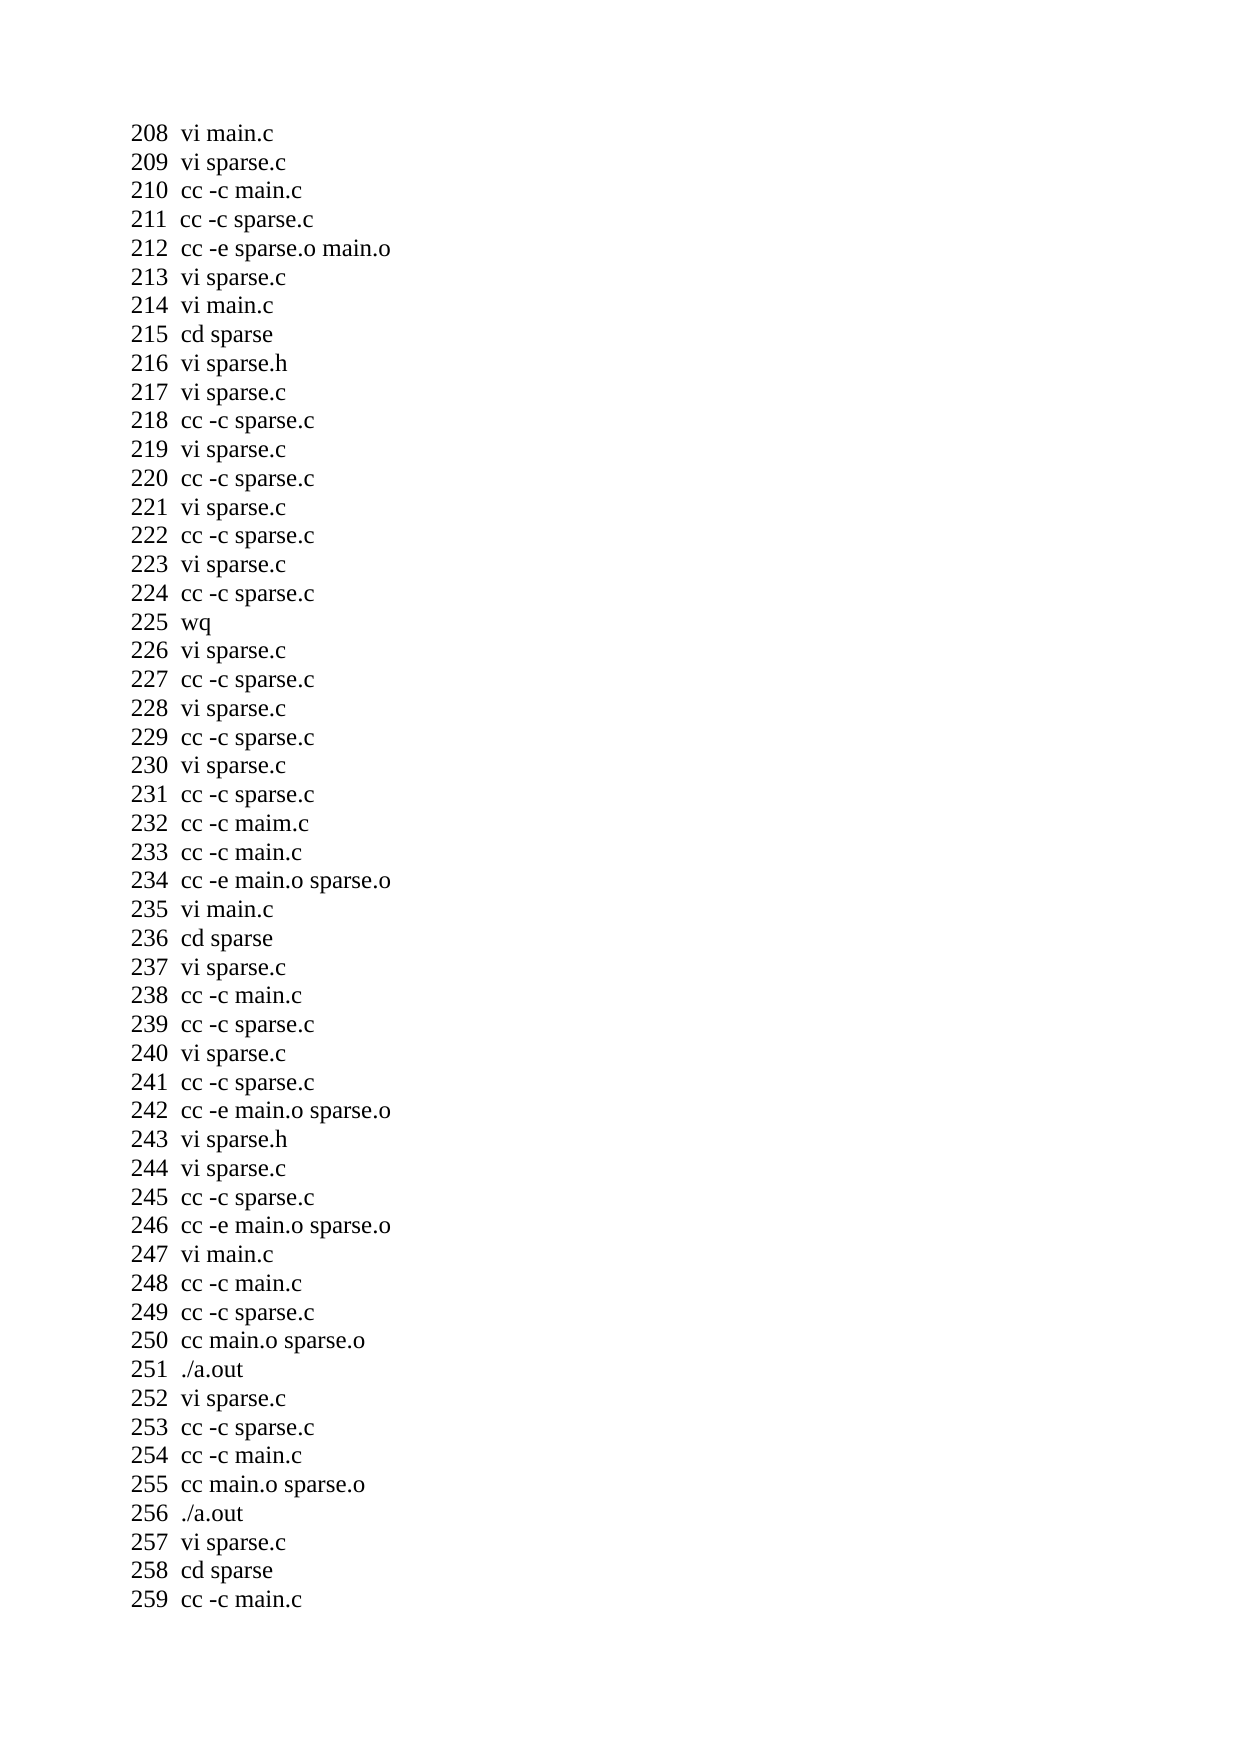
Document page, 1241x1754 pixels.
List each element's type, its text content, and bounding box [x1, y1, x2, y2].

text 218 cc -c sparse.c [118, 406, 1122, 434]
text 236 cd sparse [118, 923, 1122, 952]
text 233 cc -c main.c [118, 837, 1122, 866]
text 214 vi main.c [118, 291, 1122, 319]
text 215 cd sparse [118, 319, 1122, 348]
text 219 vi sparse.c [118, 434, 1122, 463]
text 246 cc -e main.o sparse.o [118, 1211, 1122, 1239]
text 247 vi main.c [118, 1239, 1122, 1268]
text 228 vi sparse.c [118, 693, 1122, 722]
text 244 vi sparse.c [118, 1153, 1122, 1182]
text 232 cc -c maim.c [118, 808, 1122, 837]
text 258 cd sparse [118, 1556, 1122, 1584]
text 243 vi sparse.h [118, 1124, 1122, 1153]
text 217 vi sparse.c [118, 377, 1122, 406]
text 255 cc main.o sparse.o [118, 1469, 1122, 1498]
text 252 vi sparse.c [118, 1383, 1122, 1412]
text 256 ./a.out [118, 1498, 1122, 1527]
text 242 cc -e main.o sparse.o [118, 1096, 1122, 1124]
text 234 cc -e main.o sparse.o [118, 866, 1122, 894]
text 235 vi main.c [118, 894, 1122, 923]
text 248 cc -c main.c [118, 1268, 1122, 1297]
text 208 vi main.c [118, 118, 1122, 147]
text 226 vi sparse.c [118, 636, 1122, 664]
text 227 cc -c sparse.c [118, 664, 1122, 693]
text 257 vi sparse.c [118, 1527, 1122, 1556]
text 216 vi sparse.h [118, 348, 1122, 377]
text 230 vi sparse.c [118, 751, 1122, 779]
text 241 cc -c sparse.c [118, 1067, 1122, 1096]
text 225 wq [118, 607, 1122, 636]
text 238 cc -c main.c [118, 981, 1122, 1009]
text 239 cc -c sparse.c [118, 1009, 1122, 1038]
text 221 vi sparse.c [118, 492, 1122, 521]
text 220 cc -c sparse.c [118, 463, 1122, 492]
text 245 cc -c sparse.c [118, 1182, 1122, 1211]
text 249 cc -c sparse.c [118, 1297, 1122, 1326]
text 237 vi sparse.c [118, 952, 1122, 981]
text 212 cc -e sparse.o main.o [118, 233, 1122, 262]
text 253 cc -c sparse.c [118, 1412, 1122, 1441]
text 222 cc -c sparse.c [118, 521, 1122, 549]
text 254 cc -c main.c [118, 1441, 1122, 1469]
text 250 cc main.o sparse.o [118, 1326, 1122, 1354]
text 229 cc -c sparse.c [118, 722, 1122, 751]
text 231 cc -c sparse.c [118, 779, 1122, 808]
text 224 cc -c sparse.c [118, 578, 1122, 607]
text 213 vi sparse.c [118, 262, 1122, 291]
text 240 vi sparse.c [118, 1038, 1122, 1067]
text 223 vi sparse.c [118, 549, 1122, 578]
text 251 ./a.out [118, 1354, 1122, 1383]
text 209 vi sparse.c [118, 147, 1122, 176]
text 211 cc -c sparse.c [118, 204, 1122, 233]
text 259 cc -c main.c [118, 1584, 1122, 1613]
text 210 cc -c main.c [118, 176, 1122, 204]
